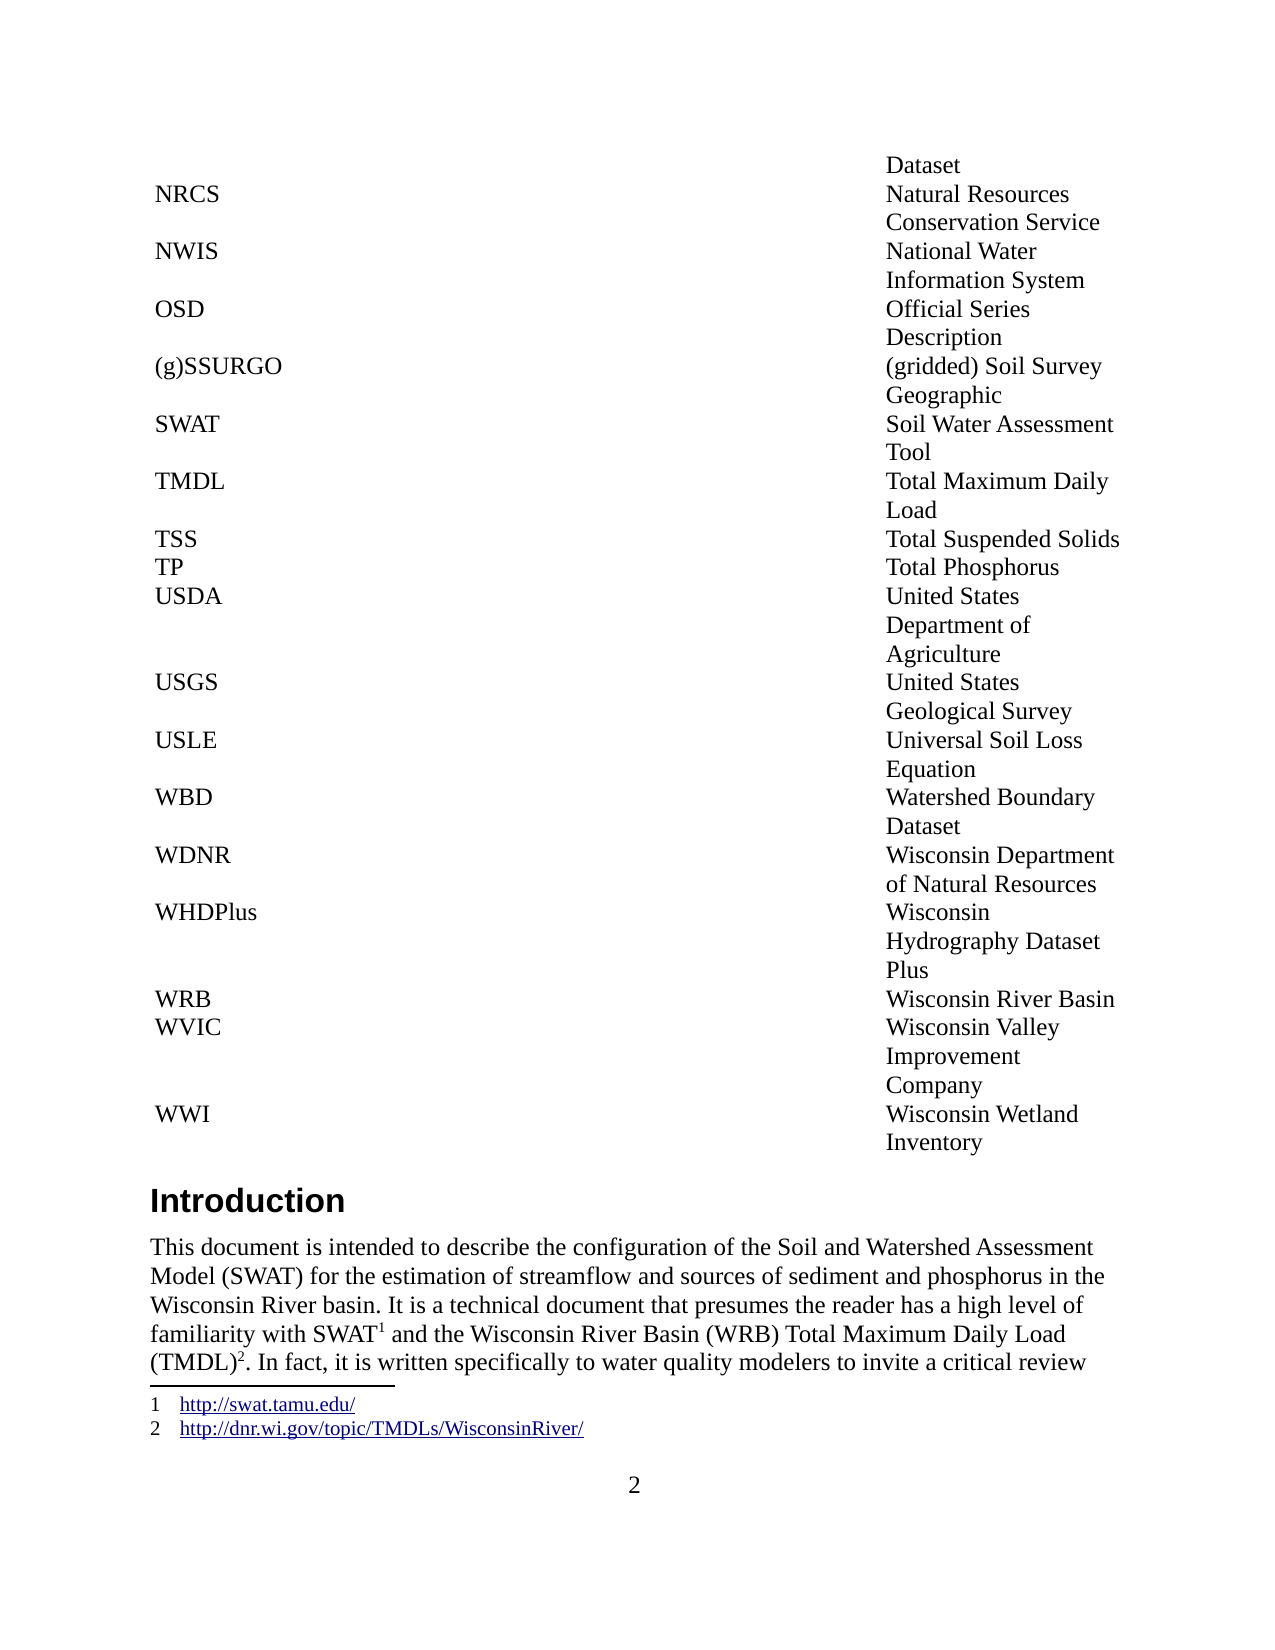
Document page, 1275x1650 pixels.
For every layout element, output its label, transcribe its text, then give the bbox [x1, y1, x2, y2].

table_cell Dataset [881, 150, 1125, 179]
table_cell WBD [150, 783, 394, 840]
table_cell Official Series Description [881, 294, 1125, 351]
table_cell [638, 150, 881, 179]
table_cell [394, 581, 637, 667]
table_cell [638, 1099, 881, 1156]
table_cell [394, 351, 637, 409]
table_cell [638, 351, 881, 409]
table_cell National Water Information System [881, 236, 1125, 294]
table_cell WHDPlus [150, 898, 394, 984]
table_cell Wisconsin River Basin [881, 984, 1125, 1012]
table_cell [394, 553, 637, 581]
table_cell Soil Water Assessment Tool [881, 409, 1125, 466]
table_cell [638, 553, 881, 581]
table_cell [638, 984, 881, 1012]
table_cell WVIC [150, 1013, 394, 1099]
table_cell (gridded) Soil Survey Geographic [881, 351, 1125, 409]
table_cell Watershed Boundary Dataset [881, 783, 1125, 840]
table_cell United States Geological Survey [881, 668, 1125, 725]
table_cell Natural Resources Conservation Service [881, 179, 1125, 236]
text This document is intended to describe the configuration of the Soil and Watershed Assessment Model (SWAT) for the estimation of streamflow and sources of sediment and phosphorus in the Wisconsin River basin. It is a technical document that presumes the reader has a high level of familiarity with SWAT and the Wisconsin River Basin (WRB) Total Maximum Daily Load (TMDL). In fact, it is written specifically to water quality modelers to invite a critical review [150, 1232, 1125, 1376]
table_cell Wisconsin Hydrography Dataset Plus [881, 898, 1125, 984]
table_cell [638, 581, 881, 667]
table_cell (g)SSURGO [150, 351, 394, 409]
table_cell Total Maximum Daily Load [881, 466, 1125, 524]
table_cell [394, 725, 637, 782]
text http://dnr.wi.gov/topic/TMDLs/WisconsinRiver/ [150, 1416, 1125, 1440]
table_cell Wisconsin Wetland Inventory [881, 1099, 1125, 1156]
table_cell [638, 1013, 881, 1099]
table_cell USDA [150, 581, 394, 667]
table_cell [638, 236, 881, 294]
table_cell Wisconsin Valley Improvement Company [881, 1013, 1125, 1099]
subtitle Introduction [150, 1181, 1125, 1220]
table_cell [638, 840, 881, 897]
table_cell [394, 668, 637, 725]
table_cell NWIS [150, 236, 394, 294]
table_cell [394, 898, 637, 984]
table_cell TSS [150, 524, 394, 552]
table_cell [394, 409, 637, 466]
table_cell [394, 1099, 637, 1156]
table_cell Total Suspended Solids [881, 524, 1125, 552]
table_cell [394, 984, 637, 1012]
table_cell SWAT [150, 409, 394, 466]
table_cell WDNR [150, 840, 394, 897]
table_cell [394, 179, 637, 236]
table_cell [394, 236, 637, 294]
table_cell [394, 840, 637, 897]
table_cell USLE [150, 725, 394, 782]
table_cell [394, 466, 637, 524]
table_cell [638, 725, 881, 782]
table_cell TP [150, 553, 394, 581]
table_cell [638, 294, 881, 351]
table_cell [638, 409, 881, 466]
table_cell [638, 179, 881, 236]
table_cell WWI [150, 1099, 394, 1156]
table_cell OSD [150, 294, 394, 351]
table_cell TMDL [150, 466, 394, 524]
table_cell [638, 783, 881, 840]
table_cell [638, 668, 881, 725]
table_cell [150, 150, 394, 179]
table_cell [638, 466, 881, 524]
table_cell [638, 524, 881, 552]
table_cell WRB [150, 984, 394, 1012]
table_cell USGS [150, 668, 394, 725]
table_cell United States Department of Agriculture [881, 581, 1125, 667]
table_cell [394, 150, 637, 179]
table_cell Total Phosphorus [881, 553, 1125, 581]
table_cell Wisconsin Department of Natural Resources [881, 840, 1125, 897]
table_cell [394, 1013, 637, 1099]
table_cell [394, 294, 637, 351]
table_cell Universal Soil Loss Equation [881, 725, 1125, 782]
table_cell [394, 524, 637, 552]
text http://swat.tamu.edu/ [150, 1392, 1125, 1416]
table_cell [394, 783, 637, 840]
table_cell [638, 898, 881, 984]
table_cell NRCS [150, 179, 394, 236]
